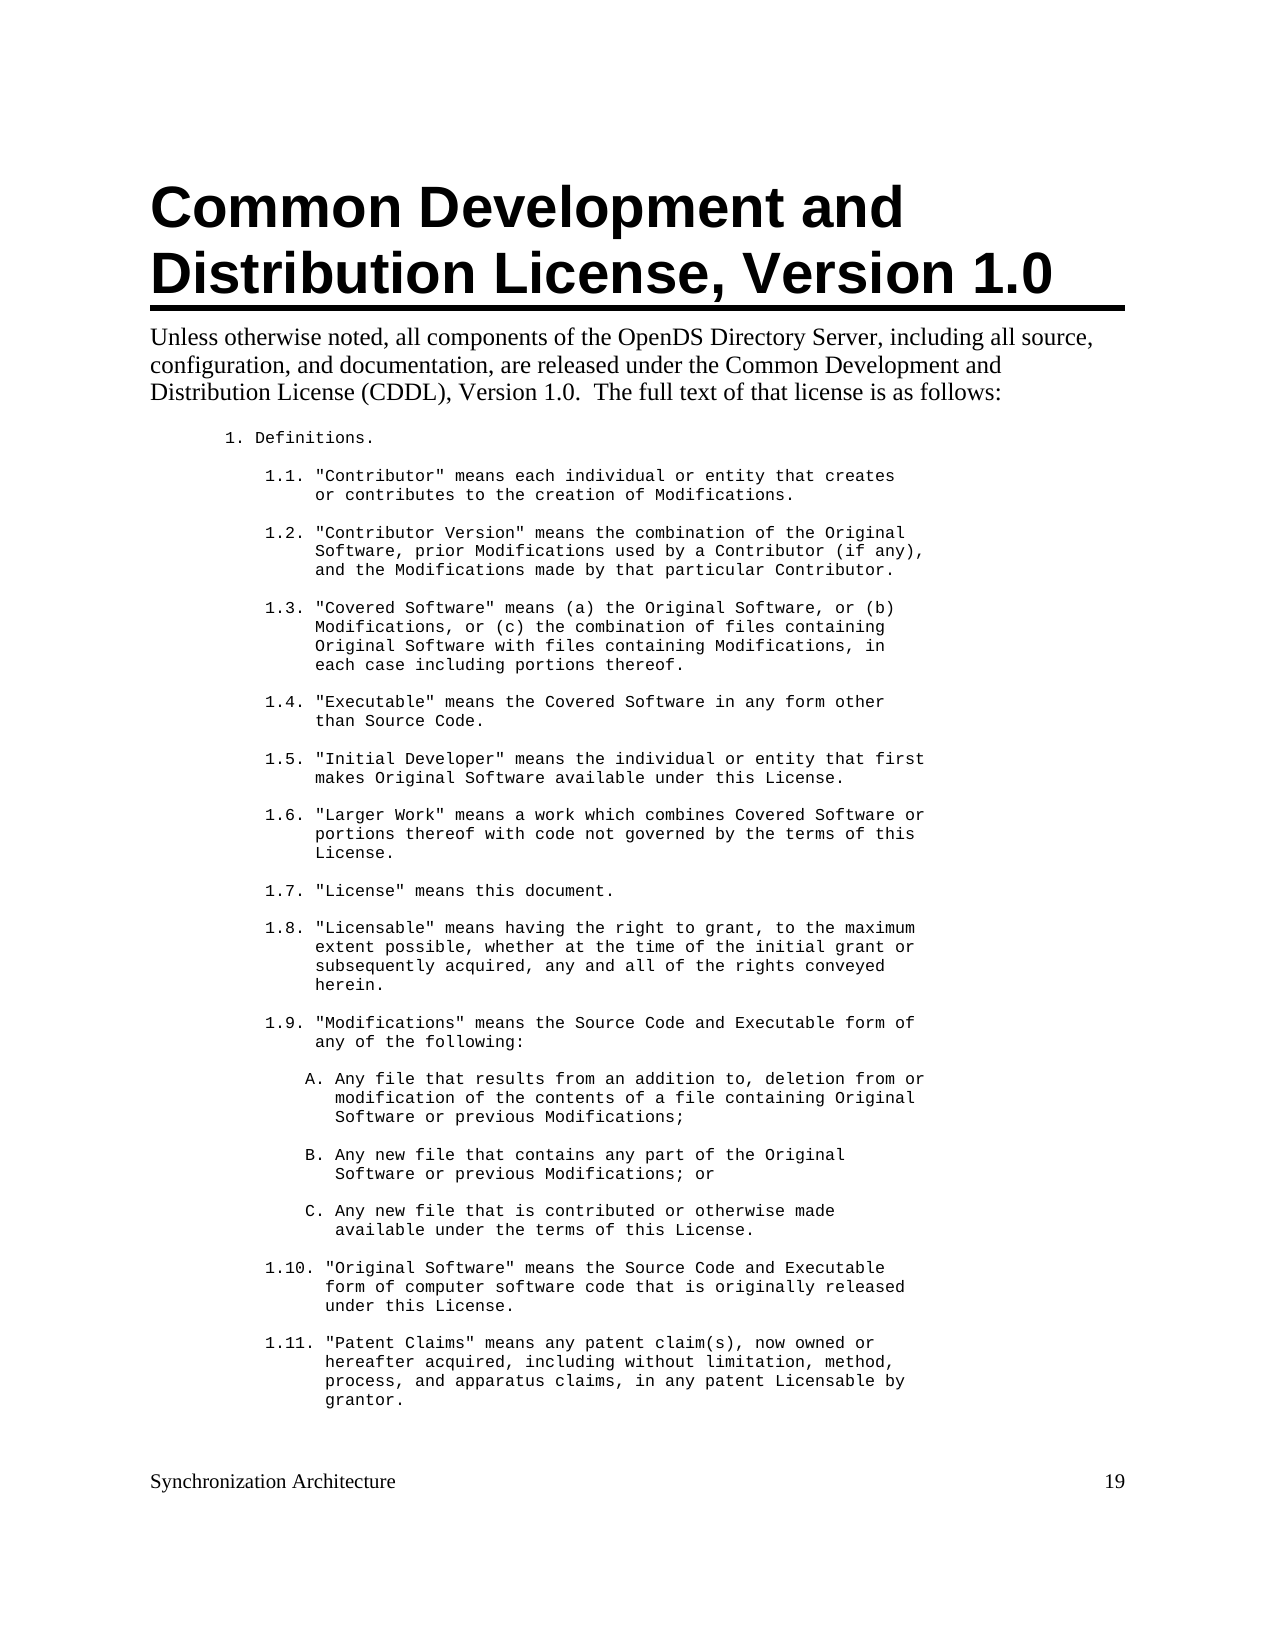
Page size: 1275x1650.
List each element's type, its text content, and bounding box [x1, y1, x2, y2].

text B. Any new file that contains any part of the Original [225, 1146, 1125, 1165]
text Software or previous Modifications; or [225, 1165, 1125, 1184]
text or contributes to the creation of Modifications. [225, 486, 1125, 505]
text License. [225, 845, 1125, 863]
text 1.8. "Licensable" means having the right to grant, to the maximum [225, 920, 1125, 939]
text C. Any new file that is contributed or otherwise made [225, 1203, 1125, 1222]
text Software or previous Modifications; [225, 1109, 1125, 1127]
text hereafter acquired, including without limitation, method, [225, 1354, 1125, 1373]
text form of computer software code that is originally released [225, 1278, 1125, 1297]
text modification of the contents of a file containing Original [225, 1090, 1125, 1109]
text available under the terms of this License. [225, 1222, 1125, 1241]
text 1.1. "Contributor" means each individual or entity that creates [225, 468, 1125, 486]
text grantor. [225, 1391, 1125, 1410]
text Original Software with files containing Modifications, in [225, 637, 1125, 656]
text than Source Code. [225, 713, 1125, 732]
text 1.7. "License" means this document. [225, 882, 1125, 901]
text 1.9. "Modifications" means the Source Code and Executable form of [225, 1014, 1125, 1033]
text and the Modifications made by that particular Contributor. [225, 562, 1125, 581]
text portions thereof with code not governed by the terms of this [225, 826, 1125, 845]
text subsequently acquired, any and all of the rights conveyed [225, 958, 1125, 977]
text A. Any file that results from an addition to, deletion from or [225, 1071, 1125, 1090]
text any of the following: [225, 1033, 1125, 1052]
text makes Original Software available under this License. [225, 769, 1125, 788]
text under this License. [225, 1297, 1125, 1316]
text 1. Definitions. [225, 430, 1125, 449]
text 1.2. "Contributor Version" means the combination of the Original [225, 524, 1125, 543]
text 1.10. "Original Software" means the Source Code and Executable [225, 1259, 1125, 1278]
text herein. [225, 977, 1125, 996]
text extent possible, whether at the time of the initial grant or [225, 939, 1125, 958]
text 1.11. "Patent Claims" means any patent claim(s), now owned or [225, 1335, 1125, 1354]
text 1.4. "Executable" means the Covered Software in any form other [225, 694, 1125, 713]
text each case including portions thereof. [225, 656, 1125, 675]
text 1.5. "Initial Developer" means the individual or entity that first [225, 750, 1125, 769]
text 1.6. "Larger Work" means a work which combines Covered Software or [225, 807, 1125, 826]
text process, and apparatus claims, in any patent Licensable by [225, 1373, 1125, 1391]
text Modifications, or (c) the combination of files containing [225, 618, 1125, 637]
text 1.3. "Covered Software" means (a) the Original Software, or (b) [225, 599, 1125, 618]
text Unless otherwise noted, all components of the OpenDS Directory Server, including all source, configuration, and documentation, are released under the Common Development and Distribution License (CDDL), Version 1.0. The full text of that license is as follows: [150, 323, 1125, 406]
text Software, prior Modifications used by a Contributor (if any), [225, 543, 1125, 562]
subtitle Common Development and Distribution License, Version 1.0 [150, 175, 1125, 305]
